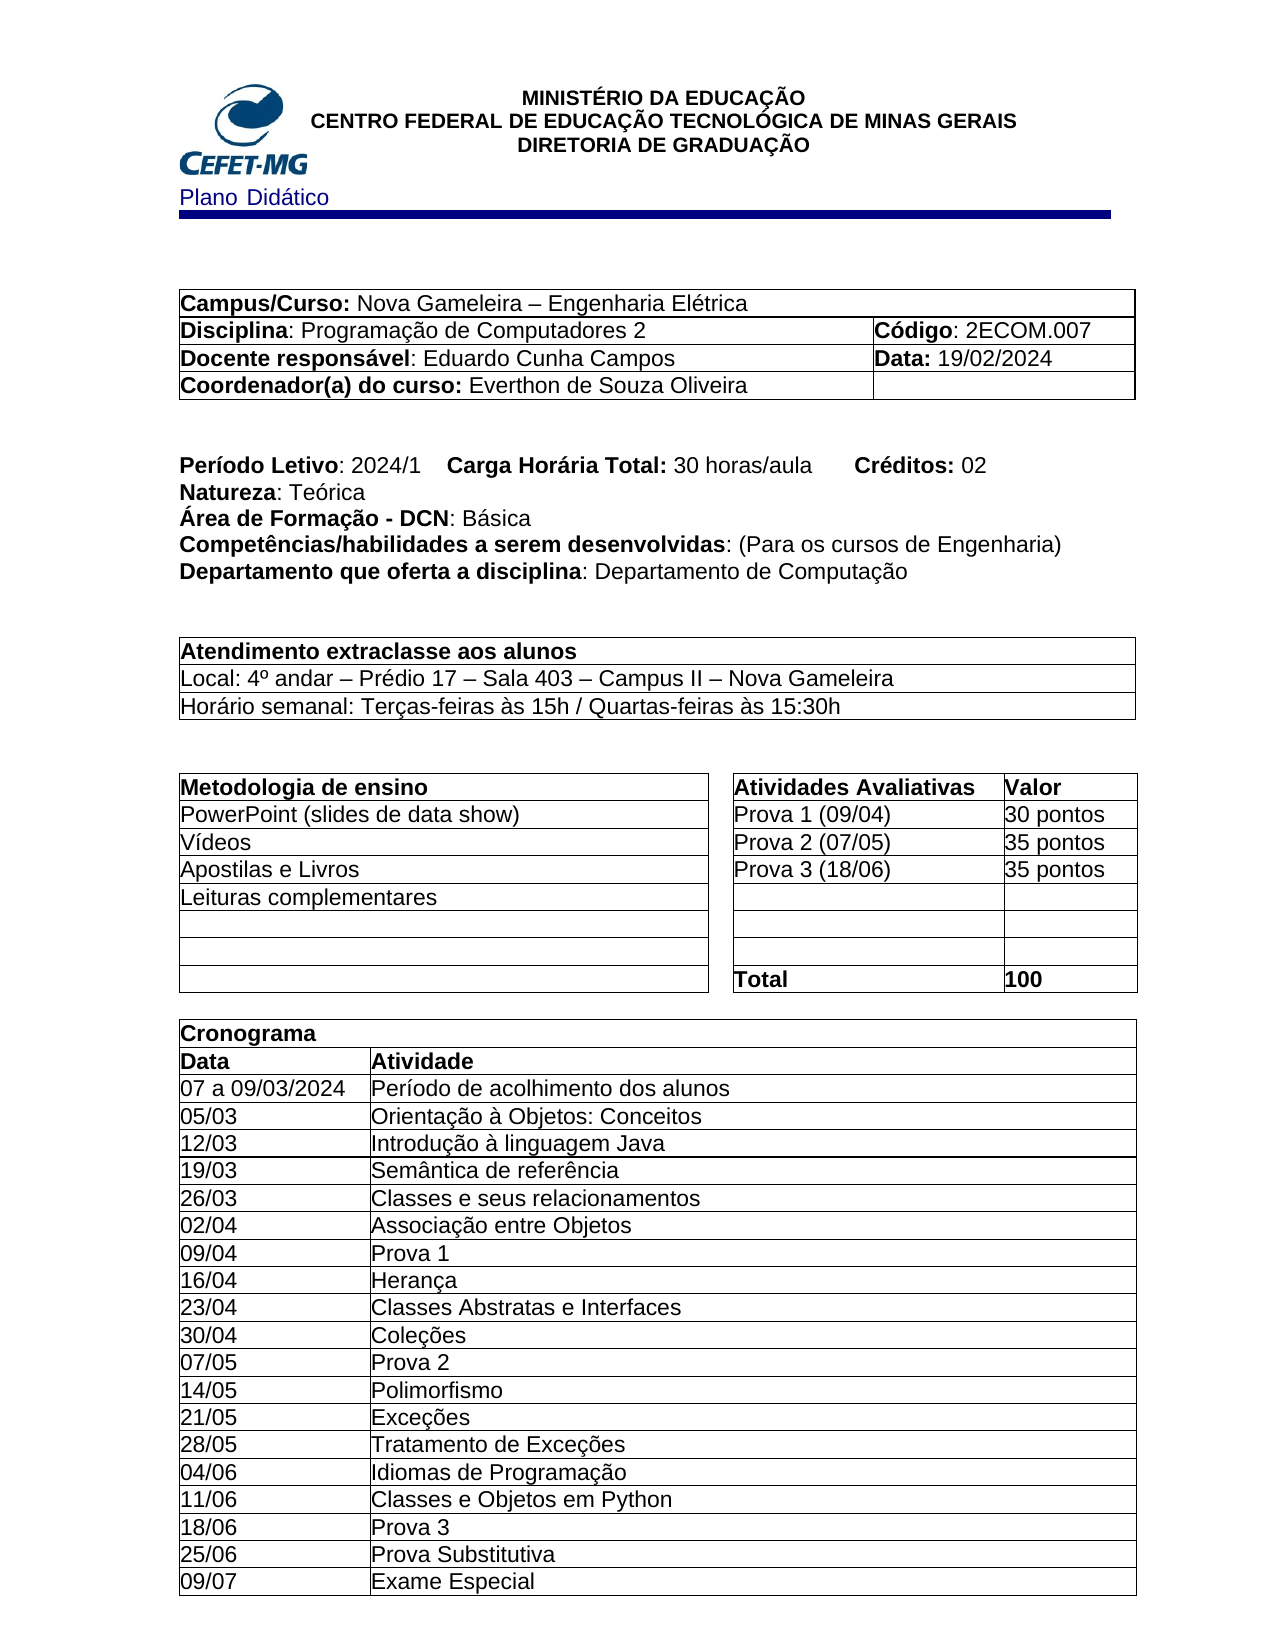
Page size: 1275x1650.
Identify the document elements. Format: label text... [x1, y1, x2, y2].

text Área de Formação - DCN: Básica [179, 505, 1148, 531]
table_cell Docente responsável: Eduardo Cunha Campos [180, 345, 873, 371]
table_cell Prova Substitutiva [371, 1541, 1136, 1567]
table_header [709, 773, 733, 992]
table_cell Total [734, 966, 1004, 992]
table_cell Prova 2 (07/05) [734, 829, 1004, 855]
table_cell Herança [371, 1267, 1136, 1293]
table_cell [1005, 884, 1137, 910]
table_cell Período de acolhimento dos alunos [371, 1075, 1136, 1102]
table_cell 26/03 [180, 1185, 370, 1211]
table_header Cronograma [180, 1020, 1136, 1047]
table_cell 28/05 [180, 1431, 370, 1458]
table_cell [180, 966, 708, 992]
table_header Valor [1005, 774, 1137, 800]
table_cell Horário semanal: Terças-feiras às 15h / Quartas-feiras às 15:30h [180, 693, 1135, 719]
table_cell Orientação à Objetos: Conceitos [371, 1103, 1136, 1129]
table_cell Prova 3 (18/06) [734, 856, 1004, 882]
table_cell Vídeos [180, 829, 708, 855]
table_cell Classes Abstratas e Interfaces [371, 1294, 1136, 1321]
table_cell 19/03 [180, 1158, 370, 1184]
table_cell Classes e seus relacionamentos [371, 1185, 1136, 1211]
table_cell PowerPoint (slides de data show) [180, 801, 708, 828]
table_cell 100 [1005, 966, 1137, 992]
table_cell 07 a 09/03/2024 [180, 1075, 370, 1102]
table_cell 05/03 [180, 1103, 370, 1129]
table_cell 09/04 [180, 1240, 370, 1266]
table_cell Data: 19/02/2024 [874, 345, 1134, 371]
table_cell 30 pontos [1005, 801, 1137, 828]
table_cell Prova 2 [371, 1349, 1136, 1376]
table_header Campus/Curso: Nova Gameleira – Engenharia Elétrica [180, 290, 1134, 316]
table_cell 35 pontos [1005, 829, 1137, 855]
table_cell Idiomas de Programação [371, 1459, 1136, 1485]
table_cell Associação entre Objetos [371, 1212, 1136, 1238]
table_cell 04/06 [180, 1459, 370, 1485]
table_cell Atividade [371, 1048, 1136, 1074]
table_header Atendimento extraclasse aos alunos [180, 638, 1135, 664]
table_cell Exame Especial [371, 1568, 1136, 1595]
table_cell 25/06 [180, 1541, 370, 1567]
table_cell 30/04 [180, 1322, 370, 1348]
table_cell Coordenador(a) do curso: Everthon de Souza Oliveira [180, 372, 873, 399]
text DIRETORIA DE GRADUAÇÃO [308, 133, 1148, 157]
table_cell [180, 911, 708, 937]
table_cell Prova 3 [371, 1514, 1136, 1540]
table_cell Polimorfismo [371, 1377, 1136, 1403]
table_cell 09/07 [180, 1568, 370, 1595]
text CENTRO FEDERAL DE EDUCAÇÃO TECNOLÓGICA DE MINAS GERAIS [308, 109, 1148, 133]
table_cell Coleções [371, 1322, 1136, 1348]
table_cell [180, 938, 708, 964]
text Departamento que oferta a disciplina: Departamento de Computação [179, 558, 1148, 584]
table_cell 35 pontos [1005, 856, 1137, 882]
table_cell Apostilas e Livros [180, 856, 708, 882]
table_cell [734, 911, 1004, 937]
table_cell Leituras complementares [180, 884, 708, 910]
table_cell [874, 372, 1134, 399]
table_cell Disciplina: Programação de Computadores 2 [180, 318, 873, 344]
text Período Letivo: 2024/1 Carga Horária Total: 30 horas/aula Créditos: 02 [179, 452, 1148, 479]
table_cell 11/06 [180, 1486, 370, 1512]
text Natureza: Teórica [179, 479, 1148, 505]
table_cell 14/05 [180, 1377, 370, 1403]
table_cell Prova 1 [371, 1240, 1136, 1266]
table_cell Código: 2ECOM.007 [874, 318, 1134, 344]
table_header Atividades Avaliativas [734, 774, 1004, 800]
table_cell Semântica de referência [371, 1158, 1136, 1184]
table_cell Exceções [371, 1404, 1136, 1430]
table_cell Tratamento de Exceções [371, 1431, 1136, 1458]
table_cell [734, 938, 1004, 964]
table_cell Local: 4º andar – Prédio 17 – Sala 403 – Campus II – Nova Gameleira [180, 665, 1135, 692]
table_cell 18/06 [180, 1514, 370, 1540]
table_cell Classes e Objetos em Python [371, 1486, 1136, 1512]
table_cell 16/04 [180, 1267, 370, 1293]
table_cell 23/04 [180, 1294, 370, 1321]
text Competências/habilidades a serem desenvolvidas: (Para os cursos de Engenharia) [179, 531, 1148, 558]
table_cell 21/05 [180, 1404, 370, 1430]
table_cell Data [180, 1048, 370, 1074]
table_cell 12/03 [180, 1130, 370, 1156]
table_cell Prova 1 (09/04) [734, 801, 1004, 828]
text Plano Didático [179, 184, 1148, 210]
table_header Metodologia de ensino [180, 774, 708, 800]
text MINISTÉRIO DA EDUCAÇÃO [308, 85, 1148, 109]
table_cell 02/04 [180, 1212, 370, 1238]
table_cell Introdução à linguagem Java [371, 1130, 1136, 1156]
table_cell [1005, 911, 1137, 937]
table_cell 07/05 [180, 1349, 370, 1376]
table_cell [1005, 938, 1137, 964]
table_cell [734, 884, 1004, 910]
